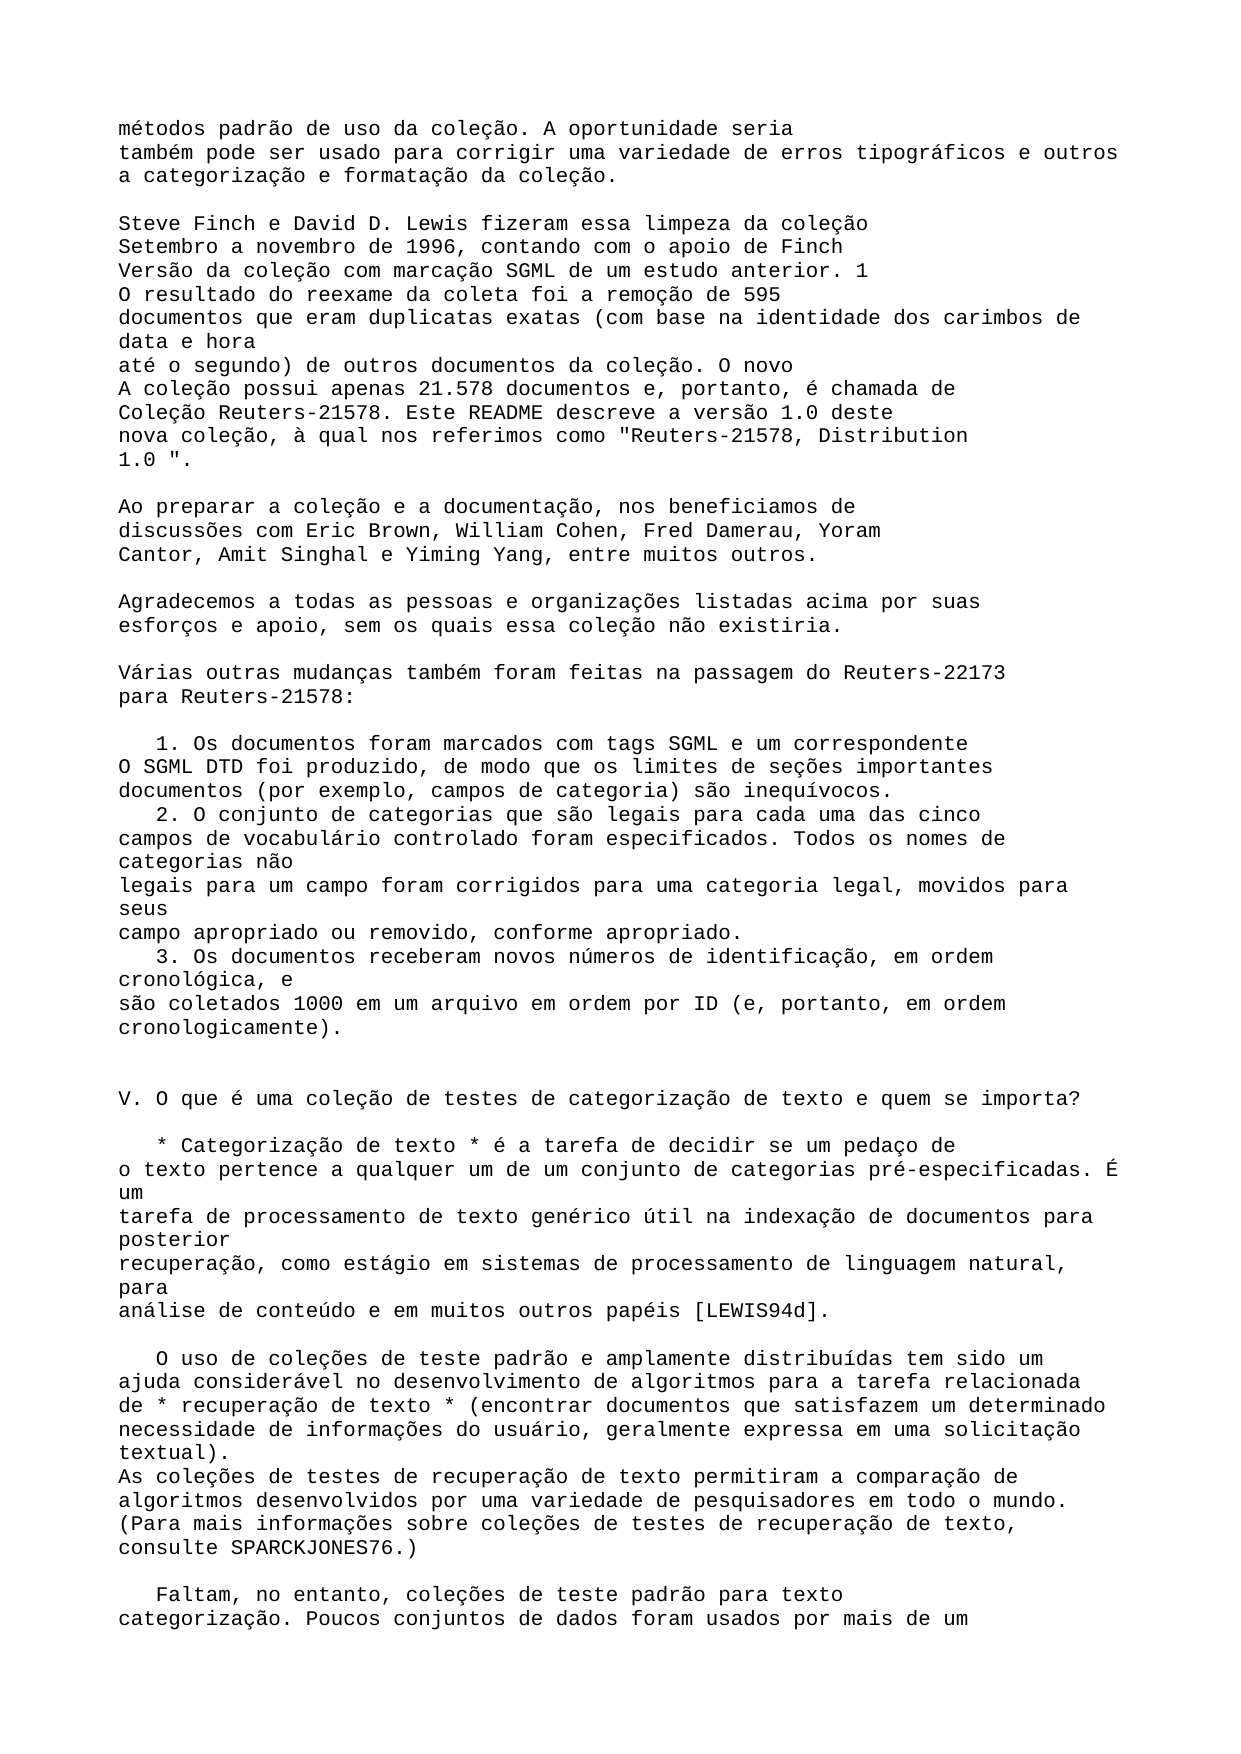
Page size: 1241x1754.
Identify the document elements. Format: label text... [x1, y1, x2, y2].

text campo apropriado ou removido, conforme apropriado. [118, 922, 1122, 946]
text documentos que eram duplicatas exatas (com base na identidade dos carimbos de data e hora [118, 307, 1122, 354]
text categorização. Poucos conjuntos de dados foram usados ​​por mais de um [118, 1608, 1122, 1631]
text o texto pertence a qualquer um de um conjunto de categorias pré-especificadas. É um [118, 1158, 1122, 1206]
text * Categorização de texto * é a tarefa de decidir se um pedaço de [118, 1135, 1122, 1158]
text Várias outras mudanças também foram feitas na passagem do Reuters-22173 [118, 662, 1122, 686]
text análise de conteúdo e em muitos outros papéis [LEWIS94d]. [118, 1300, 1122, 1324]
text Cantor, Amit Singhal e Yiming Yang, entre muitos outros. [118, 544, 1122, 567]
text 1. Os documentos foram marcados com tags SGML e um correspondente [118, 733, 1122, 757]
text A coleção possui apenas 21.578 documentos e, portanto, é chamada de [118, 378, 1122, 402]
text campos de vocabulário controlado foram especificados. Todos os nomes de categorias não [118, 827, 1122, 875]
text Versão da coleção com marcação SGML de um estudo anterior. 1 [118, 260, 1122, 284]
text para Reuters-21578: [118, 686, 1122, 709]
text necessidade de informações do usuário, geralmente expressa em uma solicitação textual). [118, 1419, 1122, 1466]
text a categorização e formatação da coleção. [118, 165, 1122, 189]
text Ao preparar a coleção e a documentação, nos beneficiamos de [118, 496, 1122, 520]
text esforços e apoio, sem os quais essa coleção não existiria. [118, 615, 1122, 638]
text nova coleção, à qual nos referimos como "Reuters-21578, Distribution [118, 426, 1122, 449]
text As coleções de testes de recuperação de texto permitiram a comparação de [118, 1466, 1122, 1489]
text documentos (por exemplo, campos de categoria) são inequívocos. [118, 780, 1122, 804]
text O uso de coleções de teste padrão e amplamente distribuídas tem sido um [118, 1348, 1122, 1371]
text discussões com Eric Brown, William Cohen, Fred Damerau, Yoram [118, 520, 1122, 544]
text Coleção Reuters-21578. Este README descreve a versão 1.0 deste [118, 402, 1122, 426]
text 1.0 ". [118, 449, 1122, 473]
text Agradecemos a todas as pessoas e organizações listadas acima por suas [118, 591, 1122, 615]
text V. O que é uma coleção de testes de categorização de texto e quem se importa? [118, 1088, 1122, 1111]
text Steve Finch e David D. Lewis fizeram essa limpeza da coleção [118, 213, 1122, 236]
text cronologicamente). [118, 1017, 1122, 1040]
text são coletados 1000 em um arquivo em ordem por ID (e, portanto, em ordem [118, 993, 1122, 1017]
text O SGML DTD foi produzido, de modo que os limites de seções importantes [118, 757, 1122, 780]
text 3. Os documentos receberam novos números de identificação, em ordem cronológica, e [118, 946, 1122, 993]
text (Para mais informações sobre coleções de testes de recuperação de texto, consulte SPARCKJONES76.) [118, 1513, 1122, 1561]
text Faltam, no entanto, coleções de teste padrão para texto [118, 1584, 1122, 1608]
text 2. O conjunto de categorias que são legais para cada uma das cinco [118, 804, 1122, 827]
text de * recuperação de texto * (encontrar documentos que satisfazem um determinado [118, 1395, 1122, 1419]
text tarefa de processamento de texto genérico útil na indexação de documentos para posterior [118, 1206, 1122, 1253]
text até o segundo) de outros documentos da coleção. O novo [118, 354, 1122, 378]
text métodos padrão de uso da coleção. A oportunidade seria [118, 118, 1122, 142]
text algoritmos desenvolvidos por uma variedade de pesquisadores em todo o mundo. [118, 1489, 1122, 1513]
text ajuda considerável no desenvolvimento de algoritmos para a tarefa relacionada [118, 1371, 1122, 1395]
text Setembro a novembro de 1996, contando com o apoio de Finch [118, 236, 1122, 260]
text também pode ser usado para corrigir uma variedade de erros tipográficos e outros [118, 142, 1122, 165]
text legais para um campo foram corrigidos para uma categoria legal, movidos para seus [118, 875, 1122, 922]
text O resultado do reexame da coleta foi a remoção de 595 [118, 284, 1122, 307]
text recuperação, como estágio em sistemas de processamento de linguagem natural, para [118, 1253, 1122, 1300]
